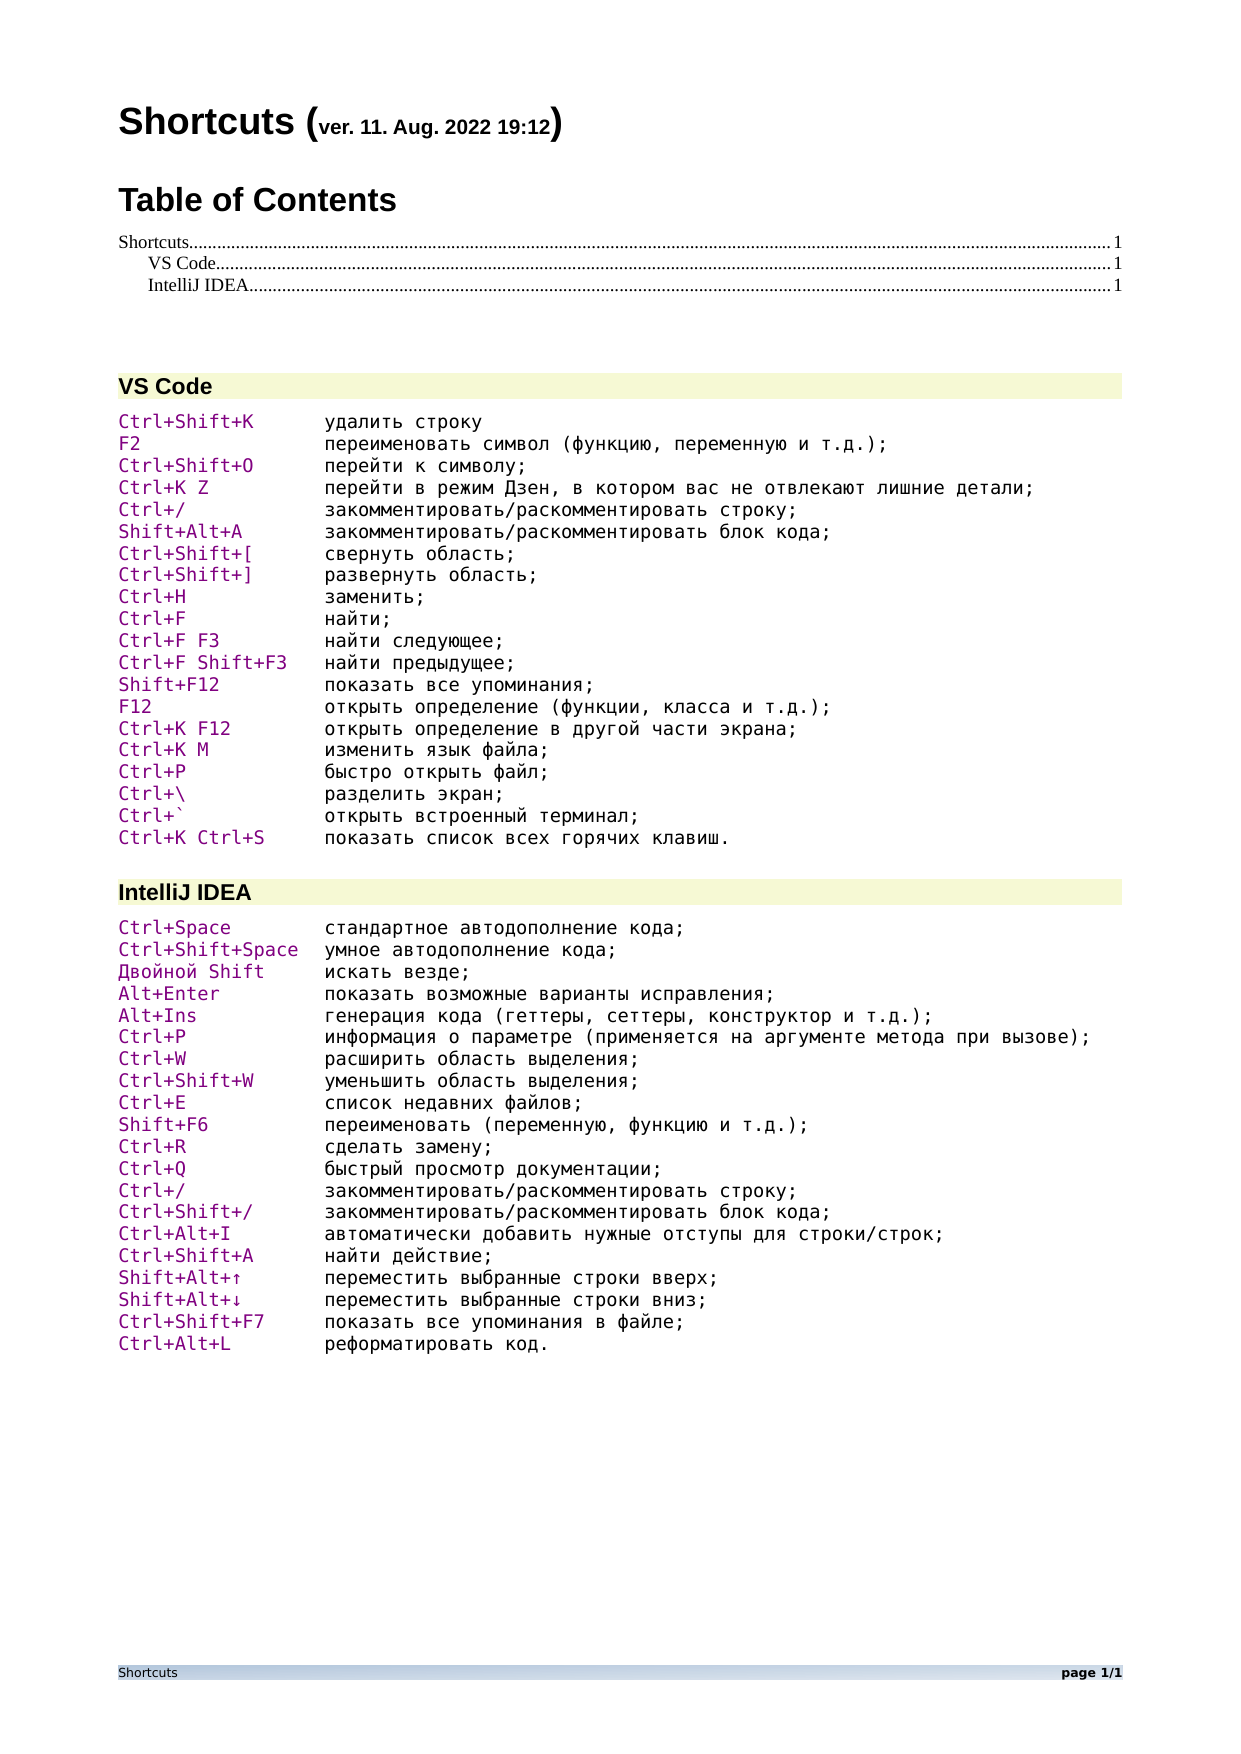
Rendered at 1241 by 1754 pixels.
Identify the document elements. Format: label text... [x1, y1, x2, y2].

text IntelliJ IDEA 1 [148, 274, 1122, 295]
table_cell Ctrl+P [118, 1026, 324, 1048]
table_cell разделить экран; [324, 783, 1122, 805]
table_cell Ctrl+\ [118, 783, 324, 805]
table_cell Ctrl+R [118, 1136, 324, 1158]
table_cell Ctrl+K Ctrl+S [118, 827, 324, 849]
subtitle Shortcuts (ver. 11. Aug. 2022 19:12) [118, 98, 1122, 142]
table_cell Ctrl+P [118, 761, 324, 783]
table_cell сделать замену; [324, 1136, 1122, 1158]
table_cell открыть встроенный терминал; [324, 805, 1122, 827]
table_cell Shift+Alt+↓ [118, 1289, 324, 1311]
table_cell Shift+F6 [118, 1114, 324, 1136]
table_cell Ctrl+K Z [118, 477, 324, 499]
table_cell Ctrl+Shift+O [118, 455, 324, 477]
table_cell найти действие; [324, 1245, 1122, 1267]
table_cell Shift+Alt+A [118, 521, 324, 542]
table_cell переместить выбранные строки вниз; [324, 1289, 1122, 1311]
table_cell найти; [324, 608, 1122, 630]
table_cell Alt+Enter [118, 983, 324, 1004]
table_header стандартное автодополнение кода; [324, 917, 1122, 939]
table_cell переименовать (переменную, функцию и т.д.); [324, 1114, 1122, 1136]
table_cell Alt+Ins [118, 1005, 324, 1026]
table_cell Ctrl+Q [118, 1158, 324, 1179]
table_cell закомментировать/раскомментировать блок кода; [324, 1201, 1122, 1223]
table_cell реформатировать код. [324, 1333, 1122, 1354]
table_cell Ctrl+Shift+A [118, 1245, 324, 1267]
table_cell быстро открыть файл; [324, 761, 1122, 783]
table_cell F12 [118, 696, 324, 717]
table_cell уменьшить область выделения; [324, 1070, 1122, 1092]
subtitle IntelliJ IDEA [118, 879, 1122, 905]
table_cell автоматически добавить нужные отступы для строки/строк; [324, 1223, 1122, 1245]
table_header удалить строку [324, 411, 1122, 433]
table_cell Ctrl+Shift+Space [118, 939, 324, 961]
table_cell Ctrl+` [118, 805, 324, 827]
table_cell Двойной Shift [118, 961, 324, 983]
table_cell Shift+Alt+↑ [118, 1267, 324, 1289]
table_cell открыть определение в другой части экрана; [324, 718, 1122, 739]
table_cell Ctrl+W [118, 1048, 324, 1070]
table_cell Ctrl+Shift+W [118, 1070, 324, 1092]
table_cell переместить выбранные строки вверх; [324, 1267, 1122, 1289]
table_cell Ctrl+Shift+/ [118, 1201, 324, 1223]
table_cell Ctrl+/ [118, 499, 324, 521]
subtitle Table of Contents [118, 180, 1122, 218]
table_cell Ctrl+E [118, 1092, 324, 1114]
table_cell Ctrl+F Shift+F3 [118, 652, 324, 674]
table_cell найти следующее; [324, 630, 1122, 652]
table_cell F2 [118, 433, 324, 455]
table_cell закомментировать/раскомментировать строку; [324, 1180, 1122, 1201]
table_cell Ctrl+Shift+] [118, 564, 324, 586]
text VS Code 1 [148, 252, 1122, 274]
table_cell Ctrl+Alt+I [118, 1223, 324, 1245]
table_cell закомментировать/раскомментировать блок кода; [324, 521, 1122, 542]
table_cell развернуть область; [324, 564, 1122, 586]
text Shortcuts 1 [118, 231, 1122, 252]
table_header Ctrl+Space [118, 917, 324, 939]
table_cell свернуть область; [324, 543, 1122, 564]
table_cell закомментировать/раскомментировать строку; [324, 499, 1122, 521]
table_cell показать список всех горячих клавиш. [324, 827, 1122, 849]
table_cell Ctrl+H [118, 586, 324, 608]
table_cell показать возможные варианты исправления; [324, 983, 1122, 1004]
subtitle VS Code [118, 373, 1122, 399]
table_cell Ctrl+/ [118, 1180, 324, 1201]
table_cell Ctrl+Alt+L [118, 1333, 324, 1354]
table_cell Shift+F12 [118, 674, 324, 696]
table_cell Ctrl+K F12 [118, 718, 324, 739]
table_cell генерация кода (геттеры, сеттеры, конструктор и т.д.); [324, 1005, 1122, 1026]
table_cell показать все упоминания в файле; [324, 1311, 1122, 1333]
table_cell информация о параметре (применяется на аргументе метода при вызове); [324, 1026, 1122, 1048]
table_cell список недавних файлов; [324, 1092, 1122, 1114]
table_cell расширить область выделения; [324, 1048, 1122, 1070]
table_cell показать все упоминания; [324, 674, 1122, 696]
table_cell перейти к символу; [324, 455, 1122, 477]
table_cell Ctrl+Shift+[ [118, 543, 324, 564]
table_cell заменить; [324, 586, 1122, 608]
table_cell быстрый просмотр документации; [324, 1158, 1122, 1179]
table_cell Ctrl+K M [118, 739, 324, 761]
table_cell найти предыдущее; [324, 652, 1122, 674]
table_cell искать везде; [324, 961, 1122, 983]
table_cell переименовать символ (функцию, переменную и т.д.); [324, 433, 1122, 455]
table_cell Ctrl+F F3 [118, 630, 324, 652]
table_cell перейти в режим Дзен, в котором вас не отвлекают лишние детали; [324, 477, 1122, 499]
table_cell Ctrl+Shift+F7 [118, 1311, 324, 1333]
table_cell умное автодополнение кода; [324, 939, 1122, 961]
table_cell Ctrl+F [118, 608, 324, 630]
table_cell открыть определение (функции, класса и т.д.); [324, 696, 1122, 717]
table_cell изменить язык файла; [324, 739, 1122, 761]
table_header Ctrl+Shift+K [118, 411, 324, 433]
